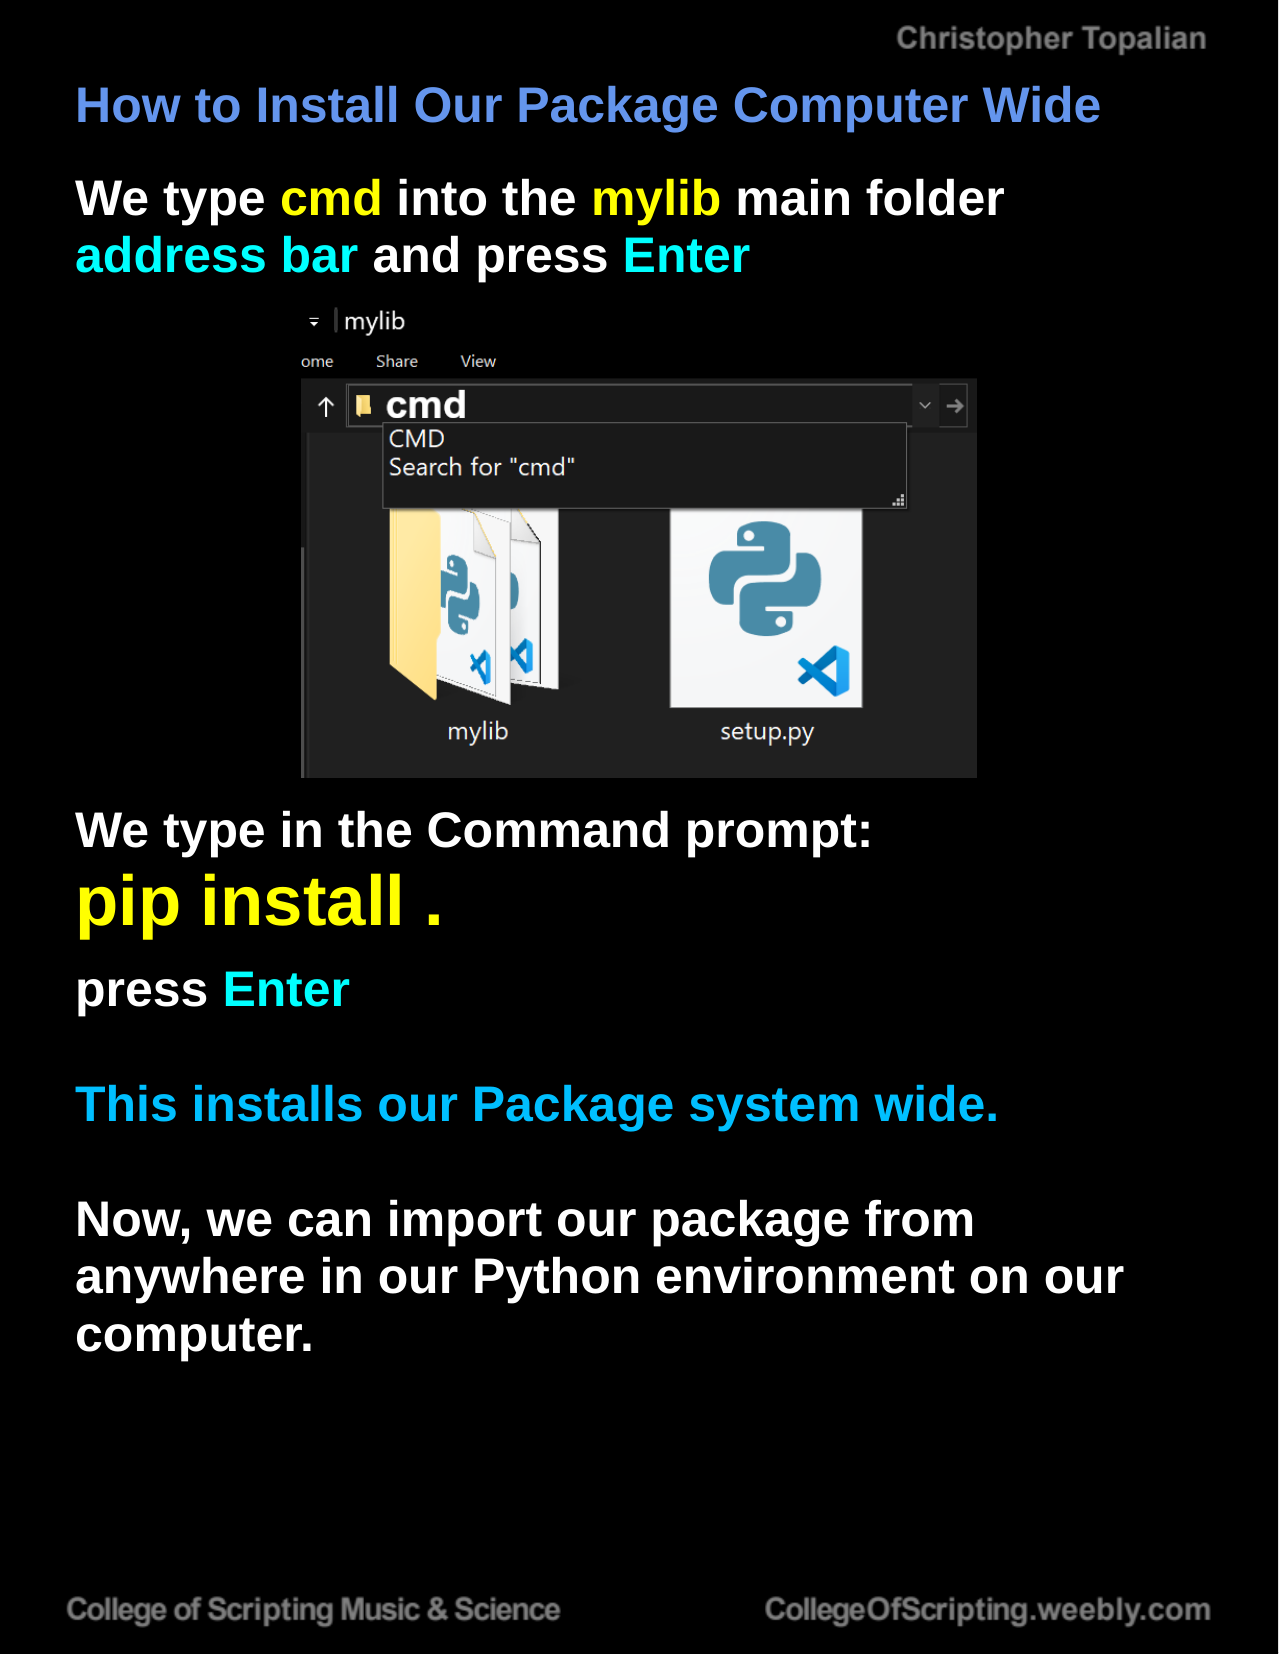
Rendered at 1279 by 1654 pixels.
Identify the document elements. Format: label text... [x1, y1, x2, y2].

text Now, we can import our package from anywhere in our Python environment on our computer. [75, 1189, 1203, 1362]
text press Enter [75, 959, 1203, 1017]
subtitle How to Install Our Package Computer Wide [75, 75, 1203, 132]
text We type in the Command prompt: [75, 801, 1203, 858]
picture [301, 297, 977, 778]
text We type cmd into the mylib main folder address bar and press Enter [75, 168, 1203, 283]
text This installs our Package system wide. [75, 1074, 1203, 1132]
text pip install . [75, 858, 1203, 940]
